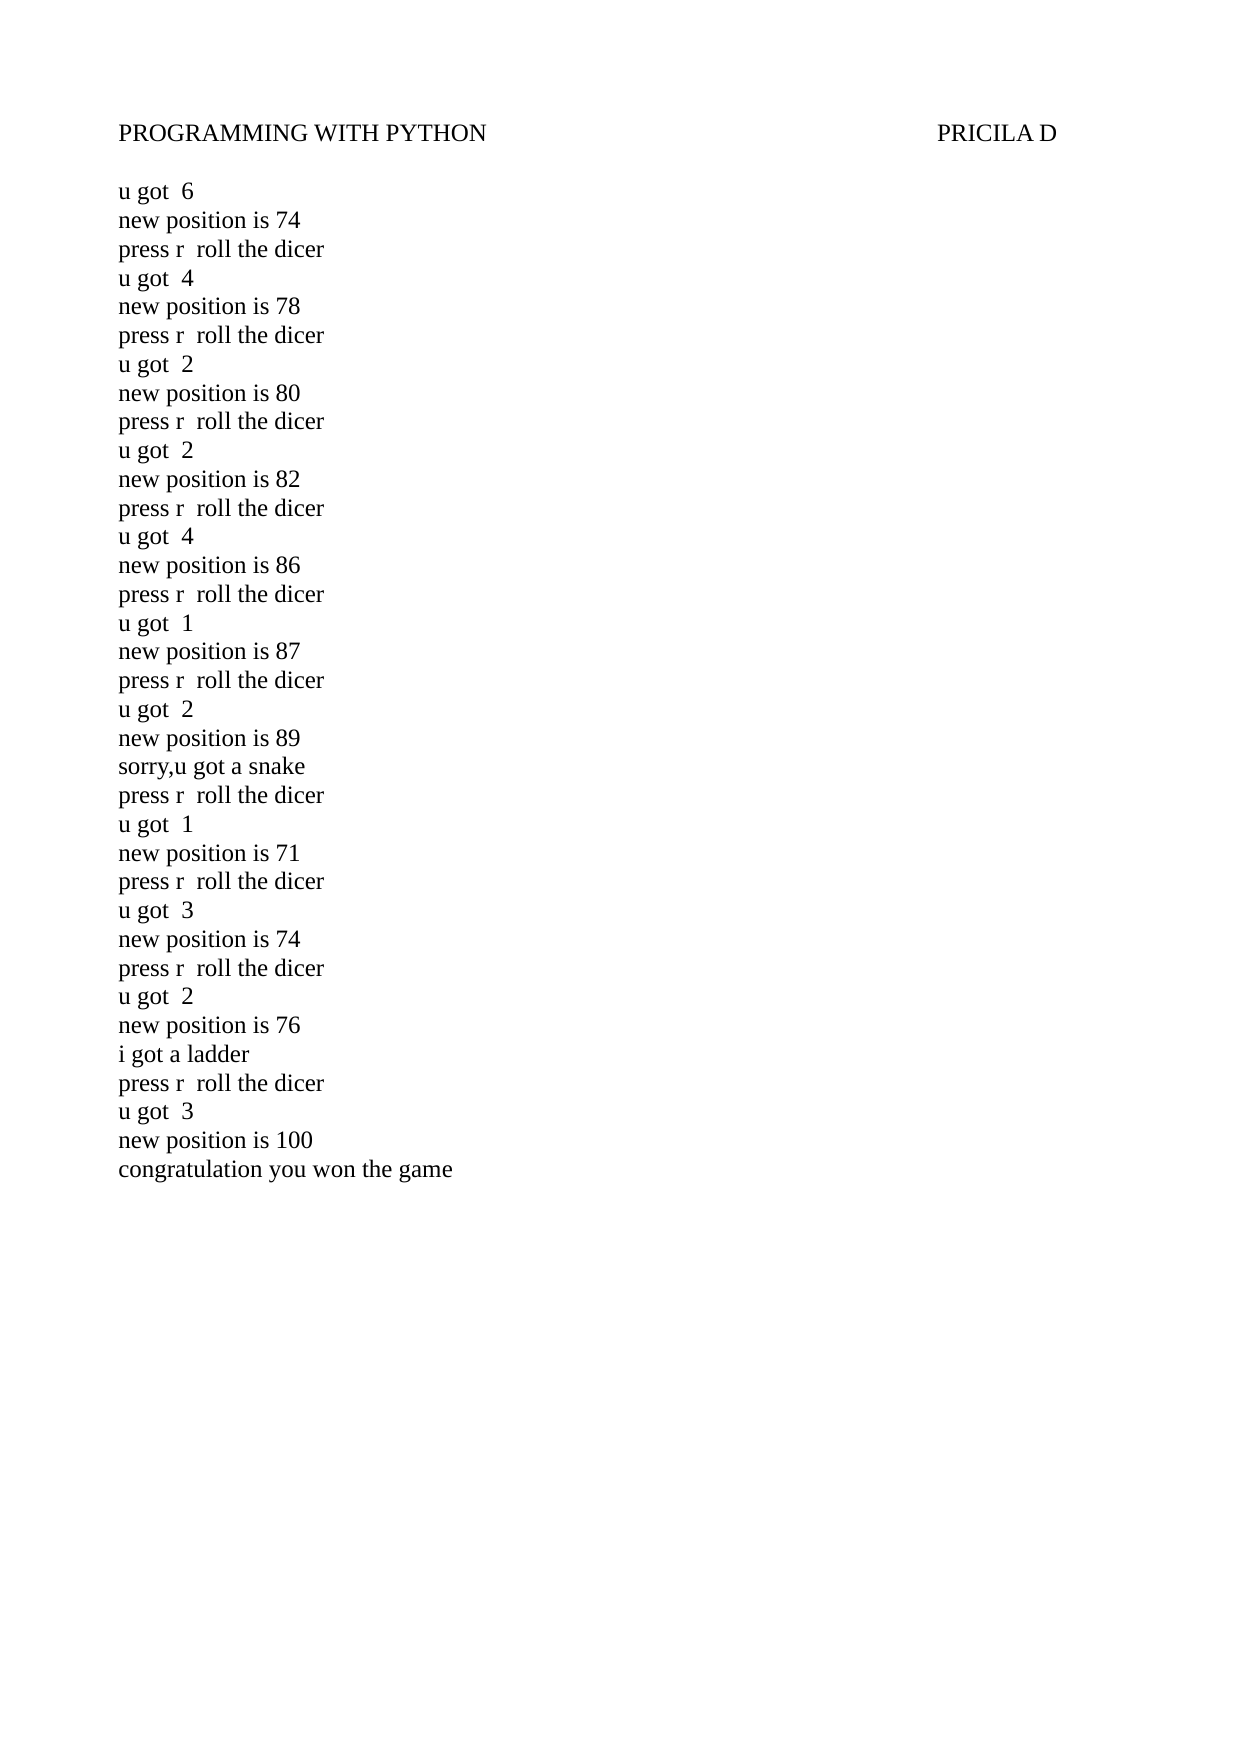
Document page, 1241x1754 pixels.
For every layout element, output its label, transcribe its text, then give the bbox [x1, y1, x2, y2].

text press r roll the dicer [118, 320, 1122, 349]
text new position is 74 [118, 924, 1122, 953]
text new position is 78 [118, 291, 1122, 320]
text press r roll the dicer [118, 234, 1122, 263]
text sorry,u got a snake [118, 751, 1122, 780]
text new position is 71 [118, 838, 1122, 866]
text new position is 80 [118, 378, 1122, 406]
text u got 1 [118, 809, 1122, 838]
text congratulation you won the game [118, 1154, 1122, 1183]
text new position is 86 [118, 550, 1122, 579]
text press r roll the dicer [118, 780, 1122, 809]
text u got 2 [118, 435, 1122, 464]
text u got 6 [118, 176, 1122, 205]
text u got 2 [118, 694, 1122, 723]
text press r roll the dicer [118, 866, 1122, 895]
text press r roll the dicer [118, 579, 1122, 608]
text press r roll the dicer [118, 665, 1122, 694]
text press r roll the dicer [118, 406, 1122, 435]
text u got 4 [118, 263, 1122, 291]
text u got 3 [118, 895, 1122, 924]
text u got 2 [118, 349, 1122, 378]
text u got 4 [118, 521, 1122, 550]
text new position is 74 [118, 205, 1122, 234]
text i got a ladder [118, 1039, 1122, 1068]
text press r roll the dicer [118, 1068, 1122, 1096]
text press r roll the dicer [118, 953, 1122, 981]
text u got 1 [118, 608, 1122, 636]
text new position is 82 [118, 464, 1122, 493]
text new position is 76 [118, 1010, 1122, 1039]
text new position is 89 [118, 723, 1122, 751]
text u got 2 [118, 981, 1122, 1010]
text new position is 87 [118, 636, 1122, 665]
text new position is 100 [118, 1125, 1122, 1154]
text press r roll the dicer [118, 493, 1122, 521]
text u got 3 [118, 1096, 1122, 1125]
